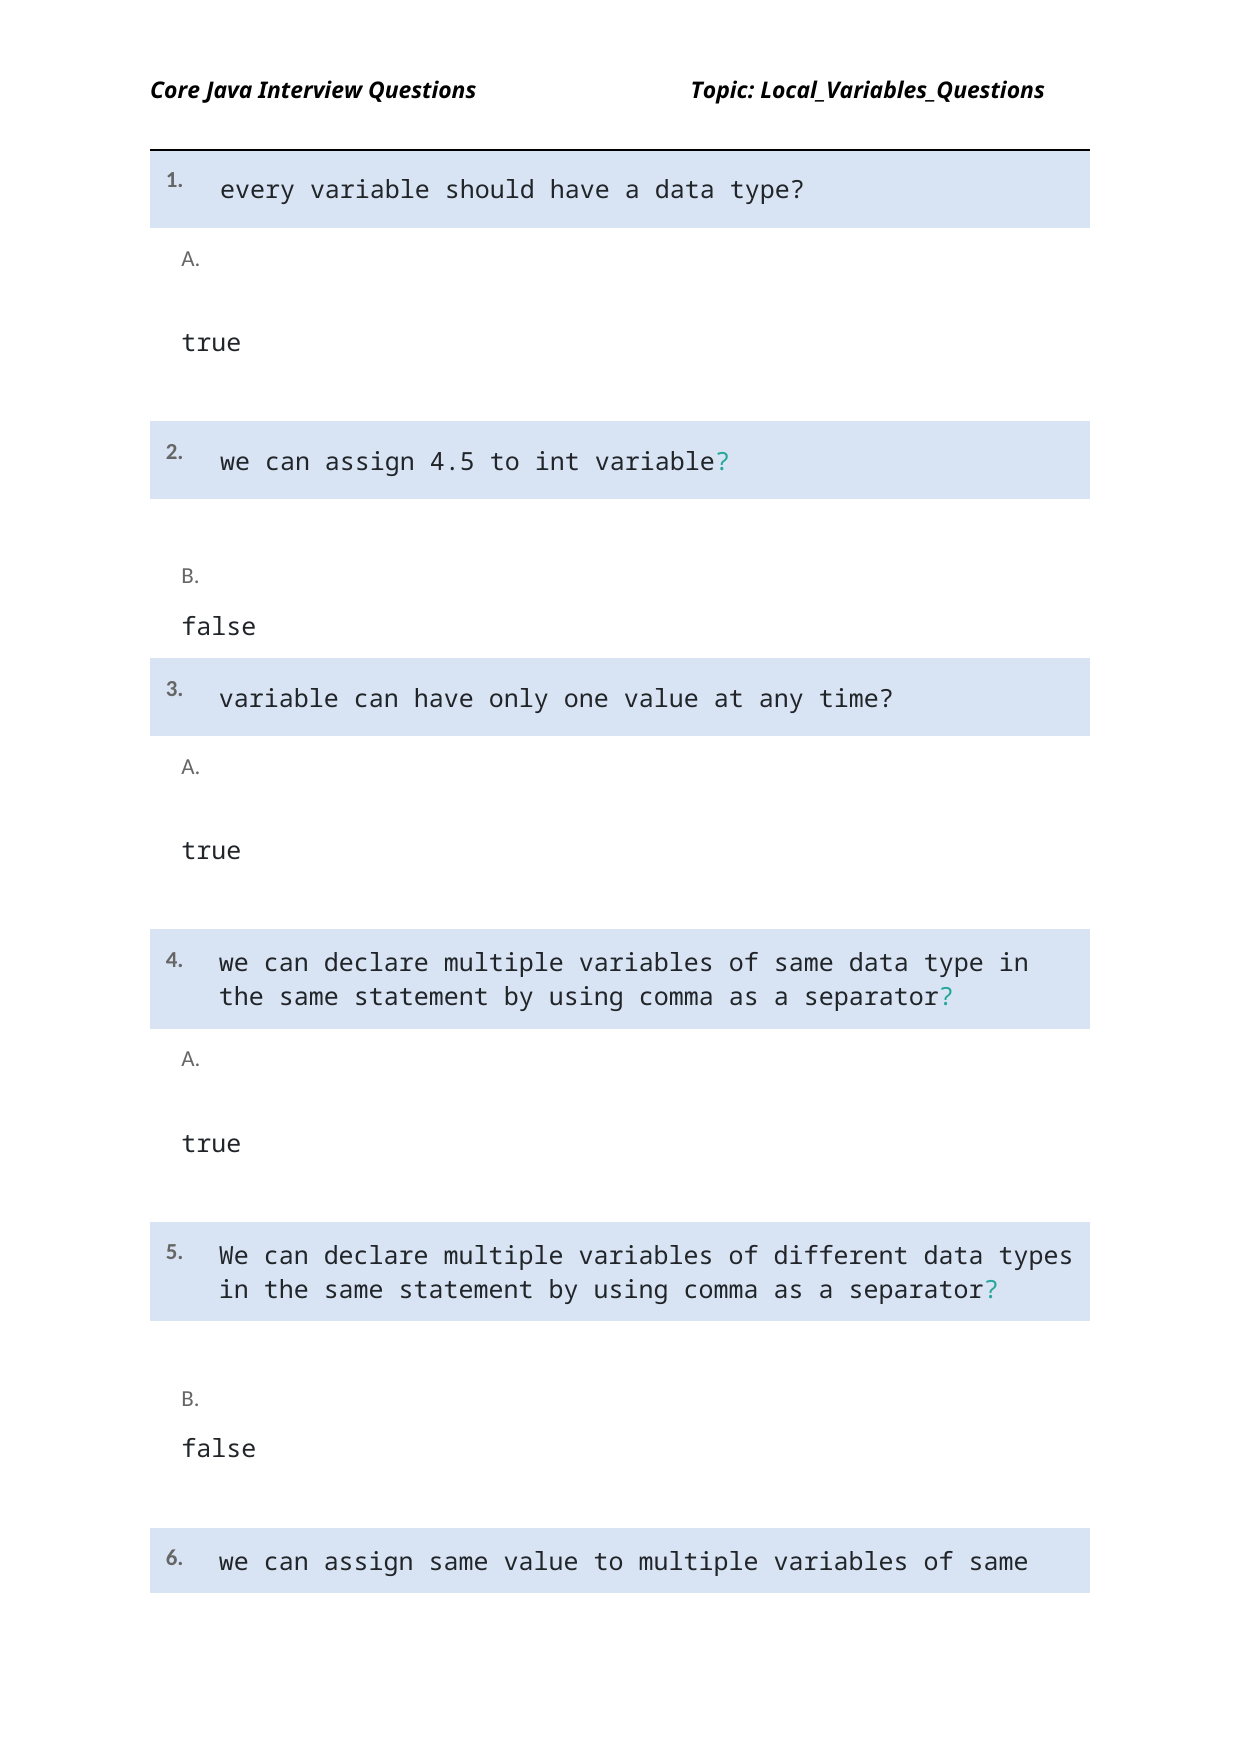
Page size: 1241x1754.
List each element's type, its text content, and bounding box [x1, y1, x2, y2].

table_cell [150, 499, 1090, 658]
table_cell [150, 1321, 1090, 1528]
table_header 3. [150, 658, 203, 736]
table_header [181, 867, 264, 914]
table_header variable can have only one value at any time? [203, 658, 1090, 736]
table_header 1. [150, 151, 204, 228]
table_header B. false [181, 562, 300, 642]
table_cell [150, 736, 1090, 929]
table_header [181, 515, 250, 562]
table_header 5. [150, 1222, 203, 1321]
table_cell we can assign 4.5 to int variable? [204, 421, 1090, 499]
table_cell [150, 228, 1090, 421]
table_cell we can assign same value to multiple variables of same [203, 1528, 1090, 1593]
table_header A. true [181, 244, 250, 359]
table_header A. true [181, 752, 250, 867]
table_header We can declare multiple variables of different data types in the same statement by using comma as a separator? [203, 1222, 1090, 1321]
table_header [181, 359, 250, 405]
table_cell 2. [150, 421, 204, 499]
table_header [181, 1159, 250, 1206]
table_header [181, 1337, 250, 1384]
table_cell [150, 1029, 1090, 1222]
table_cell 4. [150, 929, 203, 1029]
table_cell we can declare multiple variables of same data type in the same statement by using comma as a separator? [203, 929, 1090, 1029]
table_header every variable should have a data type? [204, 151, 1090, 228]
table_cell 6. [150, 1528, 203, 1593]
table_header A. true [181, 1044, 250, 1159]
table_header B. false [181, 1384, 287, 1512]
